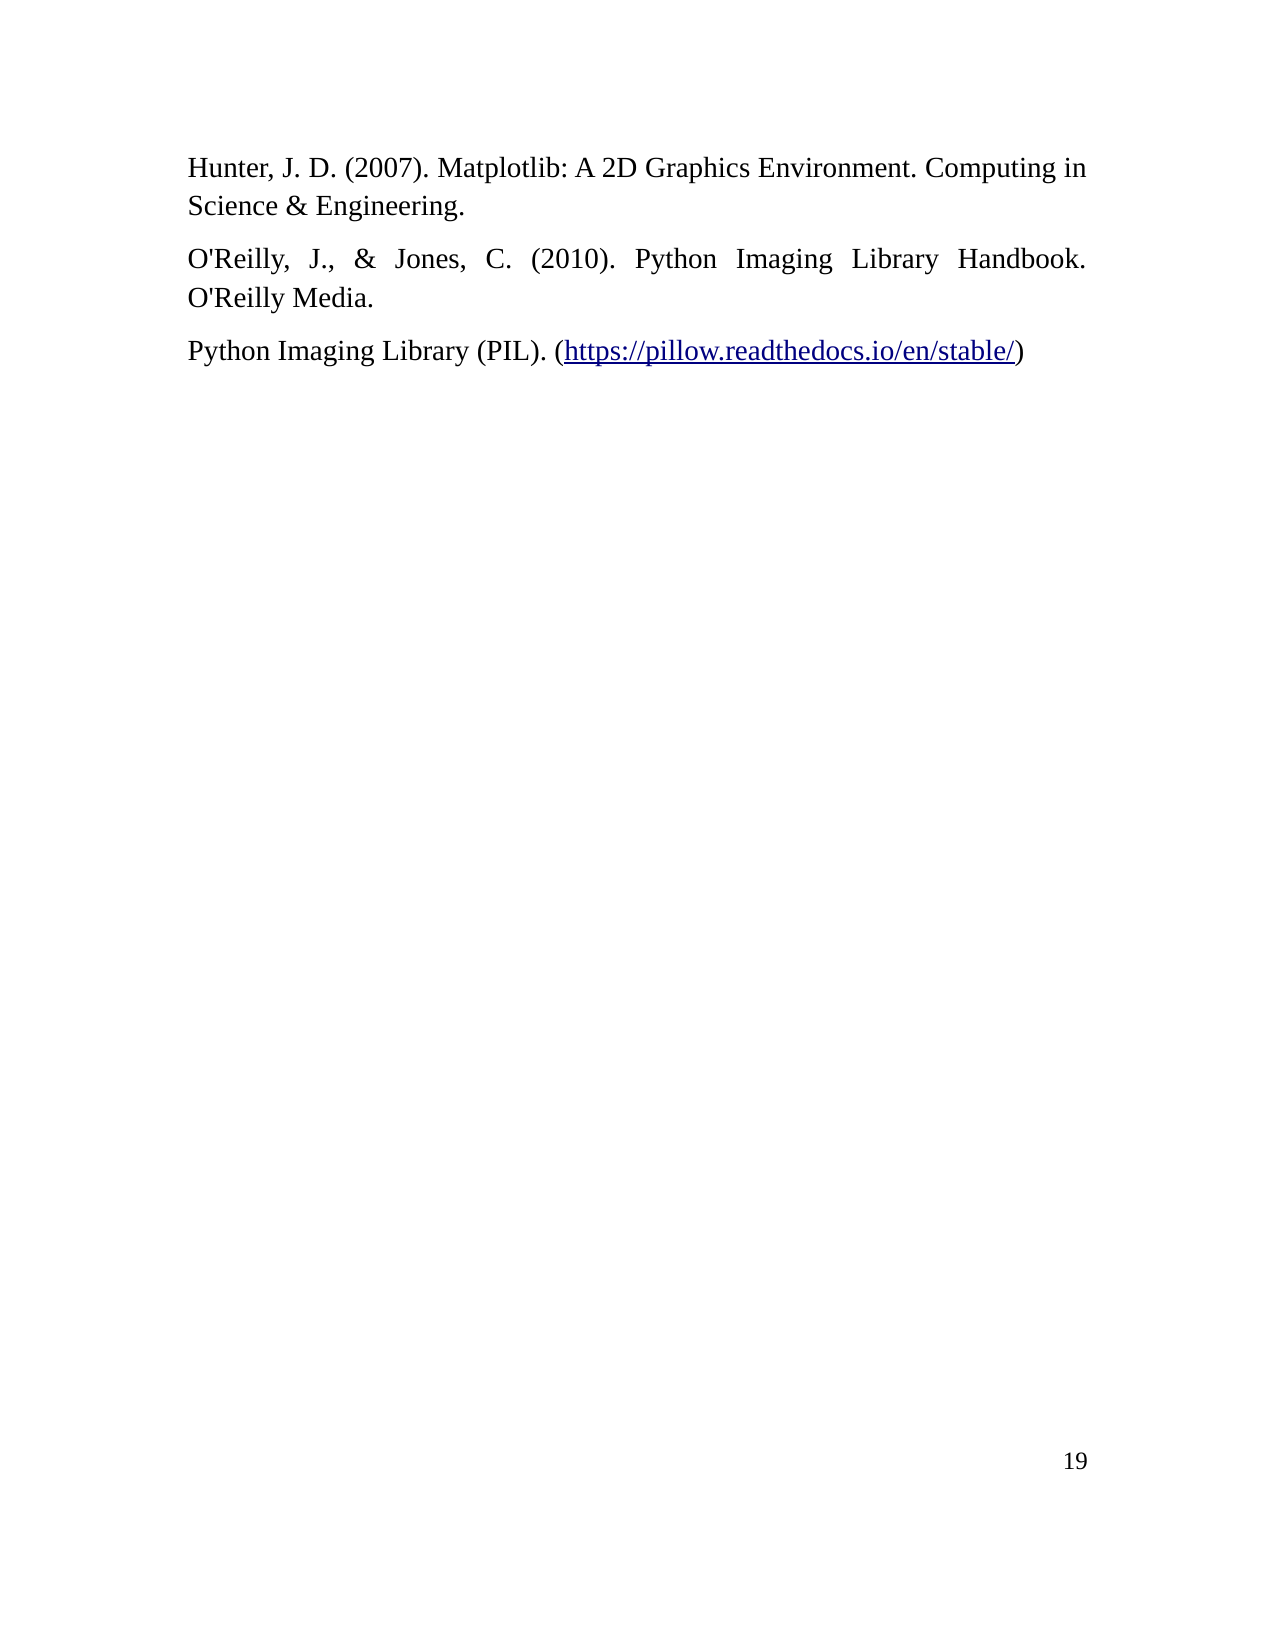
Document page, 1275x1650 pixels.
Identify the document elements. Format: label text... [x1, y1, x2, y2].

text Python Imaging Library (PIL). (https://pillow.readthedocs.io/en/stable/) [187, 333, 1087, 367]
text Hunter, J. D. (2007). Matplotlib: A 2D Graphics Environment. Computing in Science & Engineering. [187, 150, 1087, 222]
text O'Reilly, J., & Jones, C. (2010). Python Imaging Library Handbook. O'Reilly Media. [187, 242, 1087, 314]
